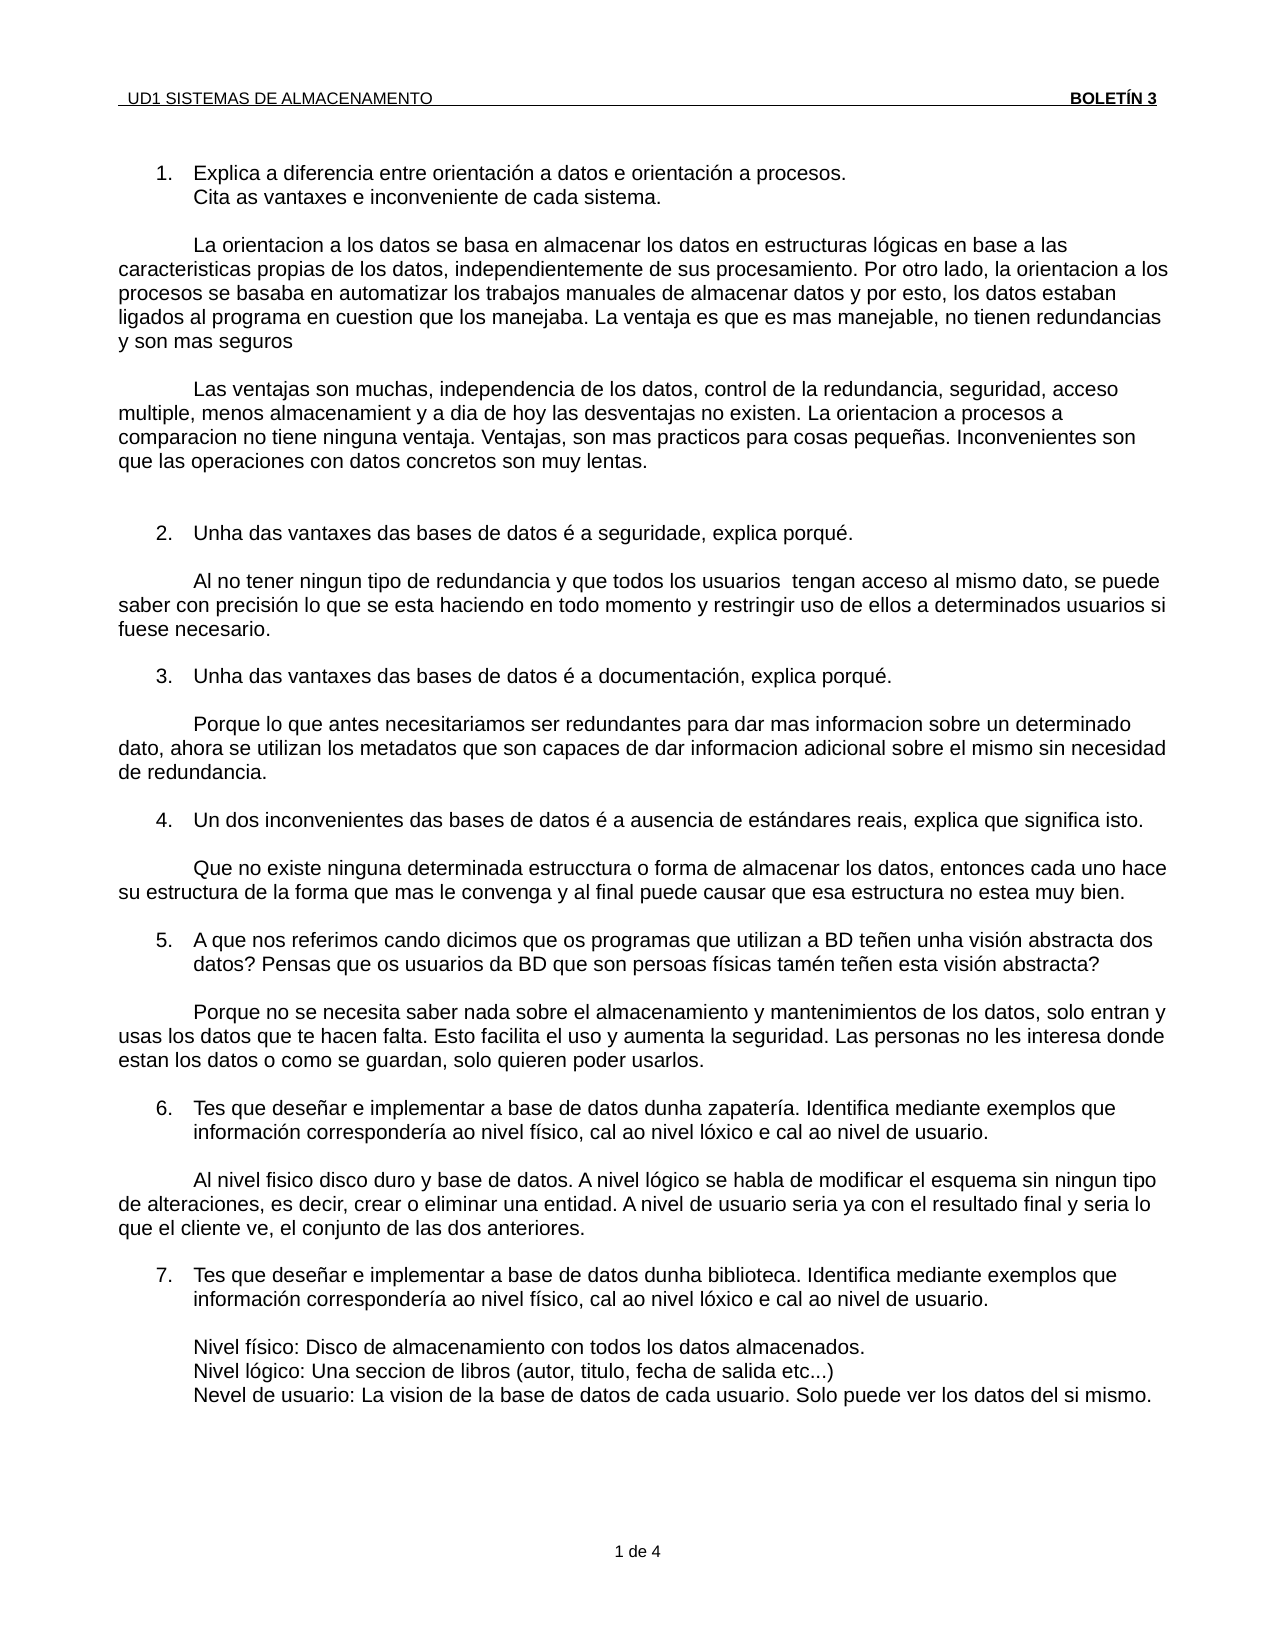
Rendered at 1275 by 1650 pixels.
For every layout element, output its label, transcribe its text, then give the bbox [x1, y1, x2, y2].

text Nevel de usuario: La vision de la base de datos de cada usuario. Solo puede ver los datos del si mismo. [118, 1383, 1176, 1407]
list Explica a diferencia entre orientación a datos e orientación a procesos. [156, 161, 1176, 185]
text Al nivel fisico disco duro y base de datos. A nivel lógico se habla de modificar el esquema sin ningun tipo de alteraciones, es decir, crear o eliminar una entidad. A nivel de usuario seria ya con el resultado final y seria lo que el cliente ve, el conjunto de las dos anteriores. [118, 1167, 1176, 1239]
list Cita as vantaxes e inconveniente de cada sistema. [156, 185, 1176, 209]
text Al no tener ningun tipo de redundancia y que todos los usuarios tengan acceso al mismo dato, se puede saber con precisión lo que se esta haciendo en todo momento y restringir uso de ellos a determinados usuarios si fuese necesario. [118, 568, 1176, 640]
list A que nos referimos cando dicimos que os programas que utilizan a BD teñen unha visión abstracta dos datos? Pensas que os usuarios da BD que son persoas físicas tamén teñen esta visión abstracta? [156, 928, 1176, 976]
text Las ventajas son muchas, independencia de los datos, control de la redundancia, seguridad, acceso multiple, menos almacenamient y a dia de hoy las desventajas no existen. La orientacion a procesos a comparacion no tiene ninguna ventaja. Ventajas, son mas practicos para cosas pequeñas. Inconvenientes son que las operaciones con datos concretos son muy lentas. [118, 377, 1176, 473]
text Nivel lógico: Una seccion de libros (autor, titulo, fecha de salida etc...) [118, 1359, 1176, 1383]
text La orientacion a los datos se basa en almacenar los datos en estructuras lógicas en base a las caracteristicas propias de los datos, independientemente de sus procesamiento. Por otro lado, la orientacion a los procesos se basaba en automatizar los trabajos manuales de almacenar datos y por esto, los datos estaban ligados al programa en cuestion que los manejaba. La ventaja es que es mas manejable, no tienen redundancias y son mas seguros [118, 233, 1176, 353]
text Porque lo que antes necesitariamos ser redundantes para dar mas informacion sobre un determinado dato, ahora se utilizan los metadatos que son capaces de dar informacion adicional sobre el mismo sin necesidad de redundancia. [118, 712, 1176, 784]
text Que no existe ninguna determinada estrucctura o forma de almacenar los datos, entonces cada uno hace su estructura de la forma que mas le convenga y al final puede causar que esa estructura no estea muy bien. [118, 856, 1176, 904]
list Unha das vantaxes das bases de datos é a documentación, explica porqué. [156, 664, 1176, 688]
list Un dos inconvenientes das bases de datos é a ausencia de estándares reais, explica que significa isto. [156, 808, 1176, 832]
list Tes que deseñar e implementar a base de datos dunha zapatería. Identifica mediante exemplos que información correspondería ao nivel físico, cal ao nivel lóxico e cal ao nivel de usuario. [156, 1096, 1176, 1143]
list Unha das vantaxes das bases de datos é a seguridade, explica porqué. [156, 521, 1176, 544]
text Porque no se necesita saber nada sobre el almacenamiento y mantenimientos de los datos, solo entran y usas los datos que te hacen falta. Esto facilita el uso y aumenta la seguridad. Las personas no les interesa donde estan los datos o como se guardan, solo quieren poder usarlos. [118, 1000, 1176, 1072]
list Tes que deseñar e implementar a base de datos dunha biblioteca. Identifica mediante exemplos que información correspondería ao nivel físico, cal ao nivel lóxico e cal ao nivel de usuario. [156, 1263, 1176, 1311]
text Nivel físico: Disco de almacenamiento con todos los datos almacenados. [118, 1335, 1176, 1359]
